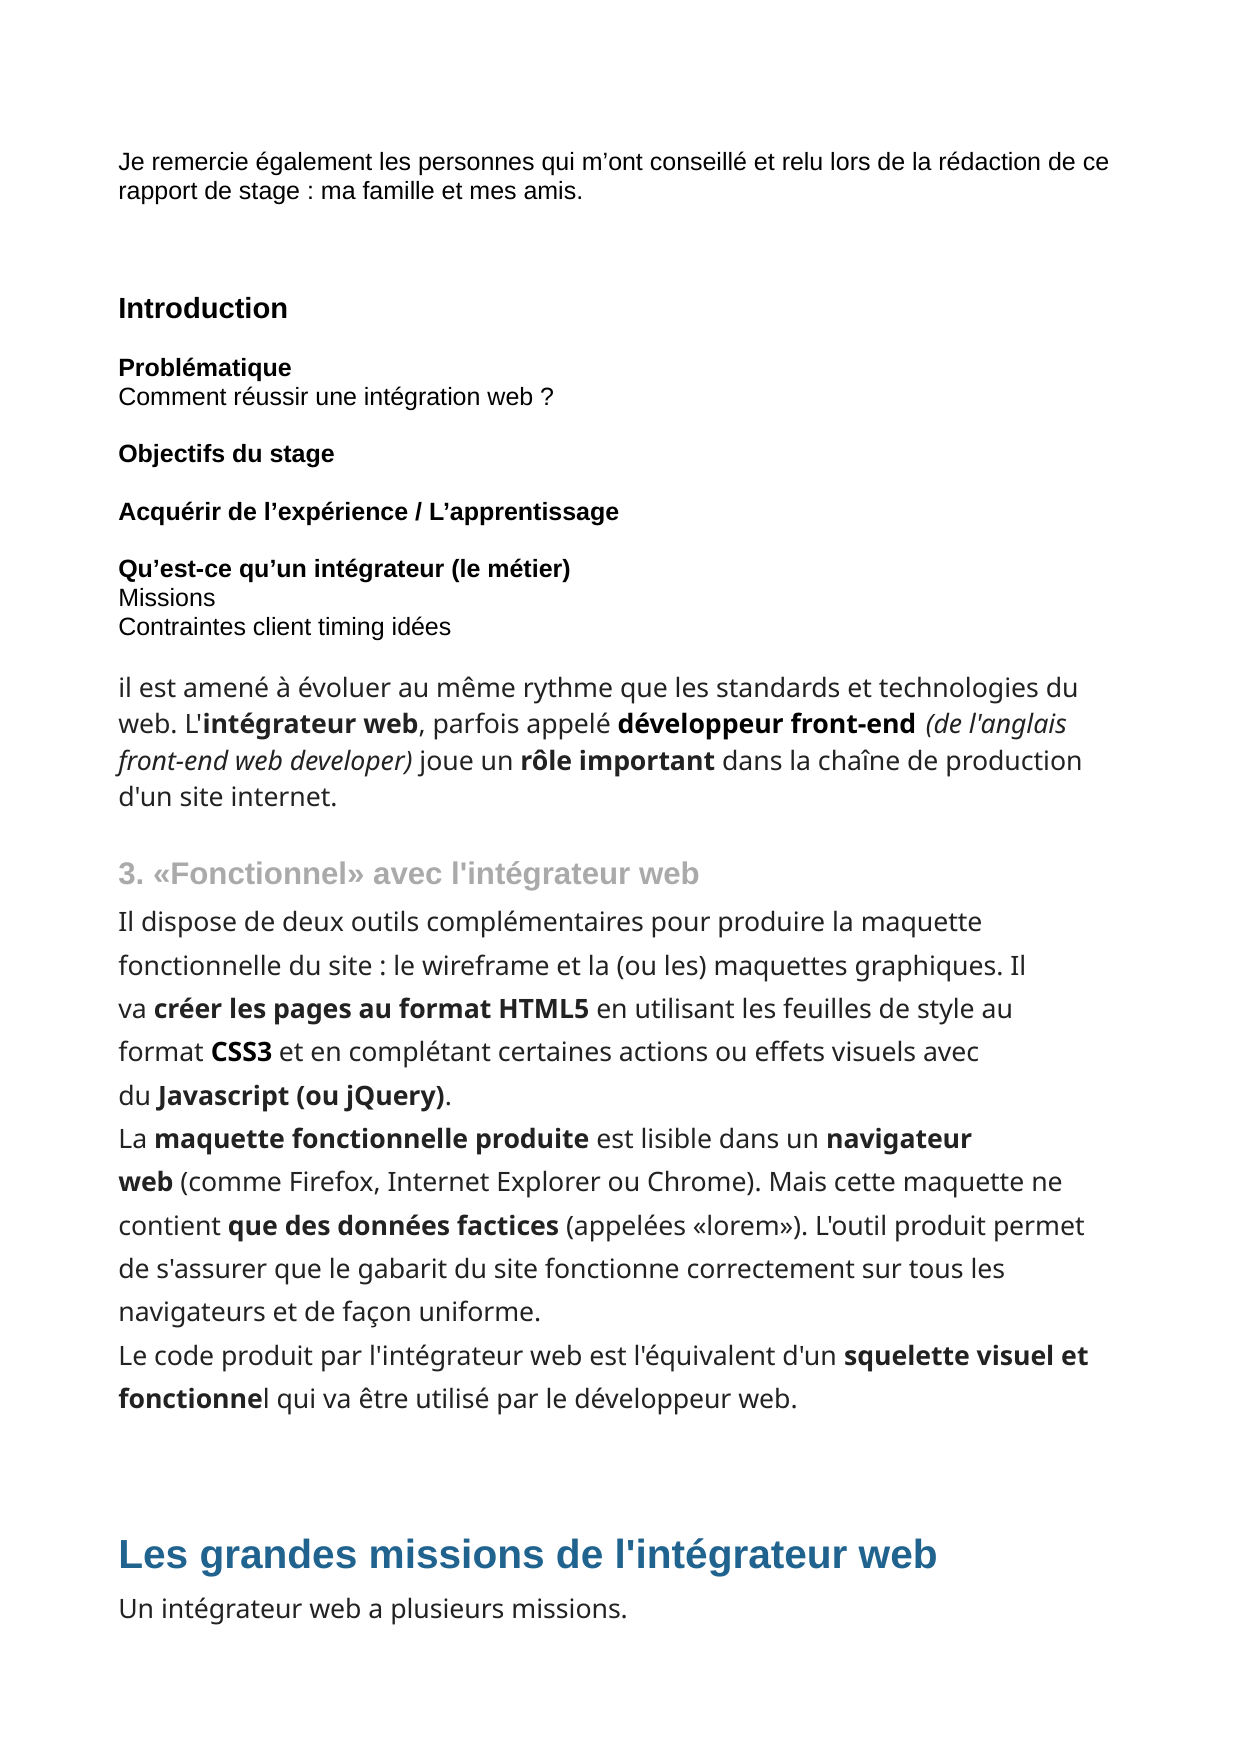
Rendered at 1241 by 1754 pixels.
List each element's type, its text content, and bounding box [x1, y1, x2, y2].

text Il dispose de deux outils complémentaires pour produire la maquette fonctionnelle du site : le wireframe et la (ou les) maquettes graphiques. Il va créer les pages au format HTML5 en utilisant les feuilles de style au format CSS3 et en complétant certaines actions ou effets visuels avec du Javascript (ou jQuery). La maquette fonctionnelle produite est lisible dans un navigateur web (comme Firefox, Internet Explorer ou Chrome). Mais cette maquette ne contient que des données factices (appelées «lorem»). L'outil produit permet de s'assurer que le gabarit du site fonctionne correctement sur tous les navigateurs et de façon uniforme. Le code produit par l'intégrateur web est l'équivalent d'un squelette visuel et fonctionnel qui va être utilisé par le développeur web. [118, 903, 1122, 1416]
text Acquérir de l’expérience / L’apprentissage [118, 497, 1122, 525]
text Objectifs du stage [118, 439, 1122, 468]
text il est amené à évoluer au même rythme que les standards et technologies du web. L'intégrateur web, parfois appelé développeur front-end (de l'anglais front-end web developer) joue un rôle important dans la chaîne de production d'un site internet. [118, 669, 1122, 814]
text Je remercie également les personnes qui m’ont conseillé et relu lors de la rédaction de ce rapport de stage : ma famille et mes amis. [118, 147, 1122, 204]
text Missions [118, 583, 1122, 612]
subtitle Les grandes missions de l'intégrateur web [118, 1531, 1122, 1577]
text Qu’est-ce qu’un intégrateur (le métier) [118, 554, 1122, 583]
subtitle 3. «Fonctionnel» avec l'intégrateur web [118, 855, 1122, 891]
text Un intégrateur web a plusieurs missions. [118, 1590, 1122, 1626]
text Comment réussir une intégration web ? [118, 382, 1122, 410]
text Contraintes client timing idées [118, 612, 1122, 640]
text Problématique [118, 353, 1122, 382]
text Introduction [118, 291, 1122, 324]
